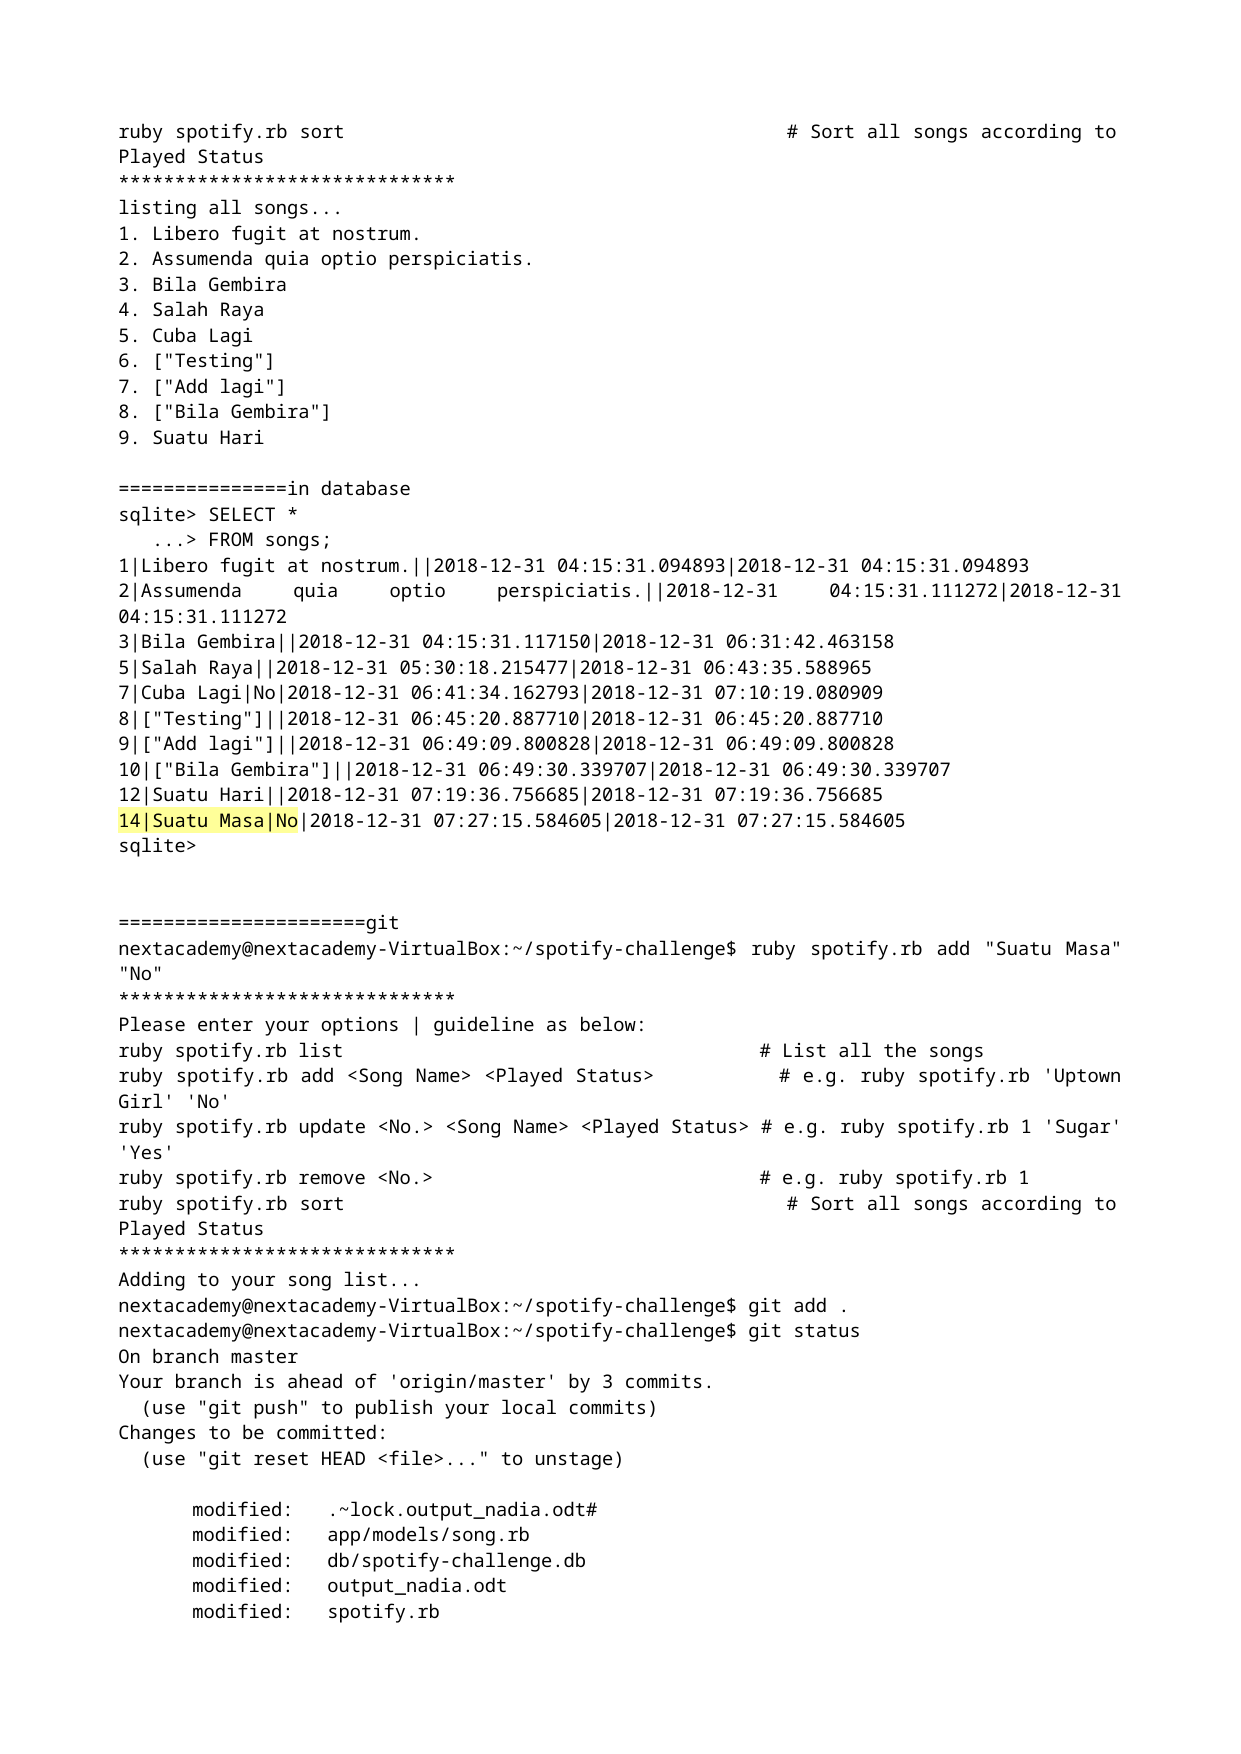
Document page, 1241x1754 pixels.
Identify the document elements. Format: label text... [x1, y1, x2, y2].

text 3|Bila Gembira||2018-12-31 04:15:31.117150|2018-12-31 06:31:42.463158 [118, 628, 1122, 654]
text listing all songs... [118, 195, 1122, 220]
text Changes to be committed: [118, 1420, 1122, 1445]
text 5. Cuba Lagi [118, 322, 1122, 348]
text ruby spotify.rb list # List all the songs [118, 1037, 1122, 1062]
text 12|Suatu Hari||2018-12-31 07:19:36.756685|2018-12-31 07:19:36.756685 [118, 782, 1122, 807]
text ======================git [118, 909, 1122, 935]
text ruby spotify.rb add <Song Name> <Played Status> # e.g. ruby spotify.rb 'Uptown Girl' 'No' [118, 1062, 1122, 1113]
text modified: spotify.rb [118, 1598, 1122, 1624]
text modified: app/models/song.rb [118, 1522, 1122, 1547]
text ===============in database [118, 475, 1122, 501]
text 4. Salah Raya [118, 297, 1122, 322]
text nextacademy@nextacademy-VirtualBox:~/spotify-challenge$ ruby spotify.rb add "Suatu Masa" "No" [118, 935, 1122, 986]
text 8|["Testing"]||2018-12-31 06:45:20.887710|2018-12-31 06:45:20.887710 [118, 705, 1122, 731]
text modified: output_nadia.odt [118, 1573, 1122, 1598]
text sqlite> SELECT * [118, 501, 1122, 526]
text ruby spotify.rb remove <No.> # e.g. ruby spotify.rb 1 [118, 1164, 1122, 1190]
text 7. ["Add lagi"] [118, 373, 1122, 399]
text ****************************** [118, 1241, 1122, 1267]
text Adding to your song list... [118, 1267, 1122, 1292]
text Please enter your options | guideline as below: [118, 1011, 1122, 1037]
text ****************************** [118, 986, 1122, 1011]
text 2|Assumenda quia optio perspiciatis.||2018-12-31 04:15:31.111272|2018-12-31 04:15:31.111272 [118, 577, 1122, 628]
text ****************************** [118, 169, 1122, 195]
text ruby spotify.rb update <No.> <Song Name> <Played Status> # e.g. ruby spotify.rb 1 'Sugar' 'Yes' [118, 1113, 1122, 1164]
text ruby spotify.rb sort # Sort all songs according to Played Status [118, 1190, 1122, 1241]
text 10|["Bila Gembira"]||2018-12-31 06:49:30.339707|2018-12-31 06:49:30.339707 [118, 756, 1122, 782]
text 3. Bila Gembira [118, 271, 1122, 297]
text 5|Salah Raya||2018-12-31 05:30:18.215477|2018-12-31 06:43:35.588965 [118, 654, 1122, 679]
text 1. Libero fugit at nostrum. [118, 220, 1122, 246]
text (use "git push" to publish your local commits) [118, 1394, 1122, 1420]
text 2. Assumenda quia optio perspiciatis. [118, 246, 1122, 271]
text nextacademy@nextacademy-VirtualBox:~/spotify-challenge$ git status [118, 1318, 1122, 1343]
text Your branch is ahead of 'origin/master' by 3 commits. [118, 1369, 1122, 1394]
text sqlite> [118, 833, 1122, 858]
text 8. ["Bila Gembira"] [118, 399, 1122, 424]
text 9|["Add lagi"]||2018-12-31 06:49:09.800828|2018-12-31 06:49:09.800828 [118, 731, 1122, 756]
text 9. Suatu Hari [118, 424, 1122, 450]
text 6. ["Testing"] [118, 348, 1122, 373]
text ...> FROM songs; [118, 526, 1122, 552]
text nextacademy@nextacademy-VirtualBox:~/spotify-challenge$ git add . [118, 1292, 1122, 1318]
text 14|Suatu Masa|No|2018-12-31 07:27:15.584605|2018-12-31 07:27:15.584605 [118, 807, 1122, 833]
text modified: .~lock.output_nadia.odt# [118, 1496, 1122, 1522]
text (use "git reset HEAD <file>..." to unstage) [118, 1445, 1122, 1471]
text 7|Cuba Lagi|No|2018-12-31 06:41:34.162793|2018-12-31 07:10:19.080909 [118, 679, 1122, 705]
text modified: db/spotify-challenge.db [118, 1547, 1122, 1573]
text On branch master [118, 1343, 1122, 1369]
text ruby spotify.rb sort # Sort all songs according to Played Status [118, 118, 1122, 169]
text 1|Libero fugit at nostrum.||2018-12-31 04:15:31.094893|2018-12-31 04:15:31.094893 [118, 552, 1122, 577]
